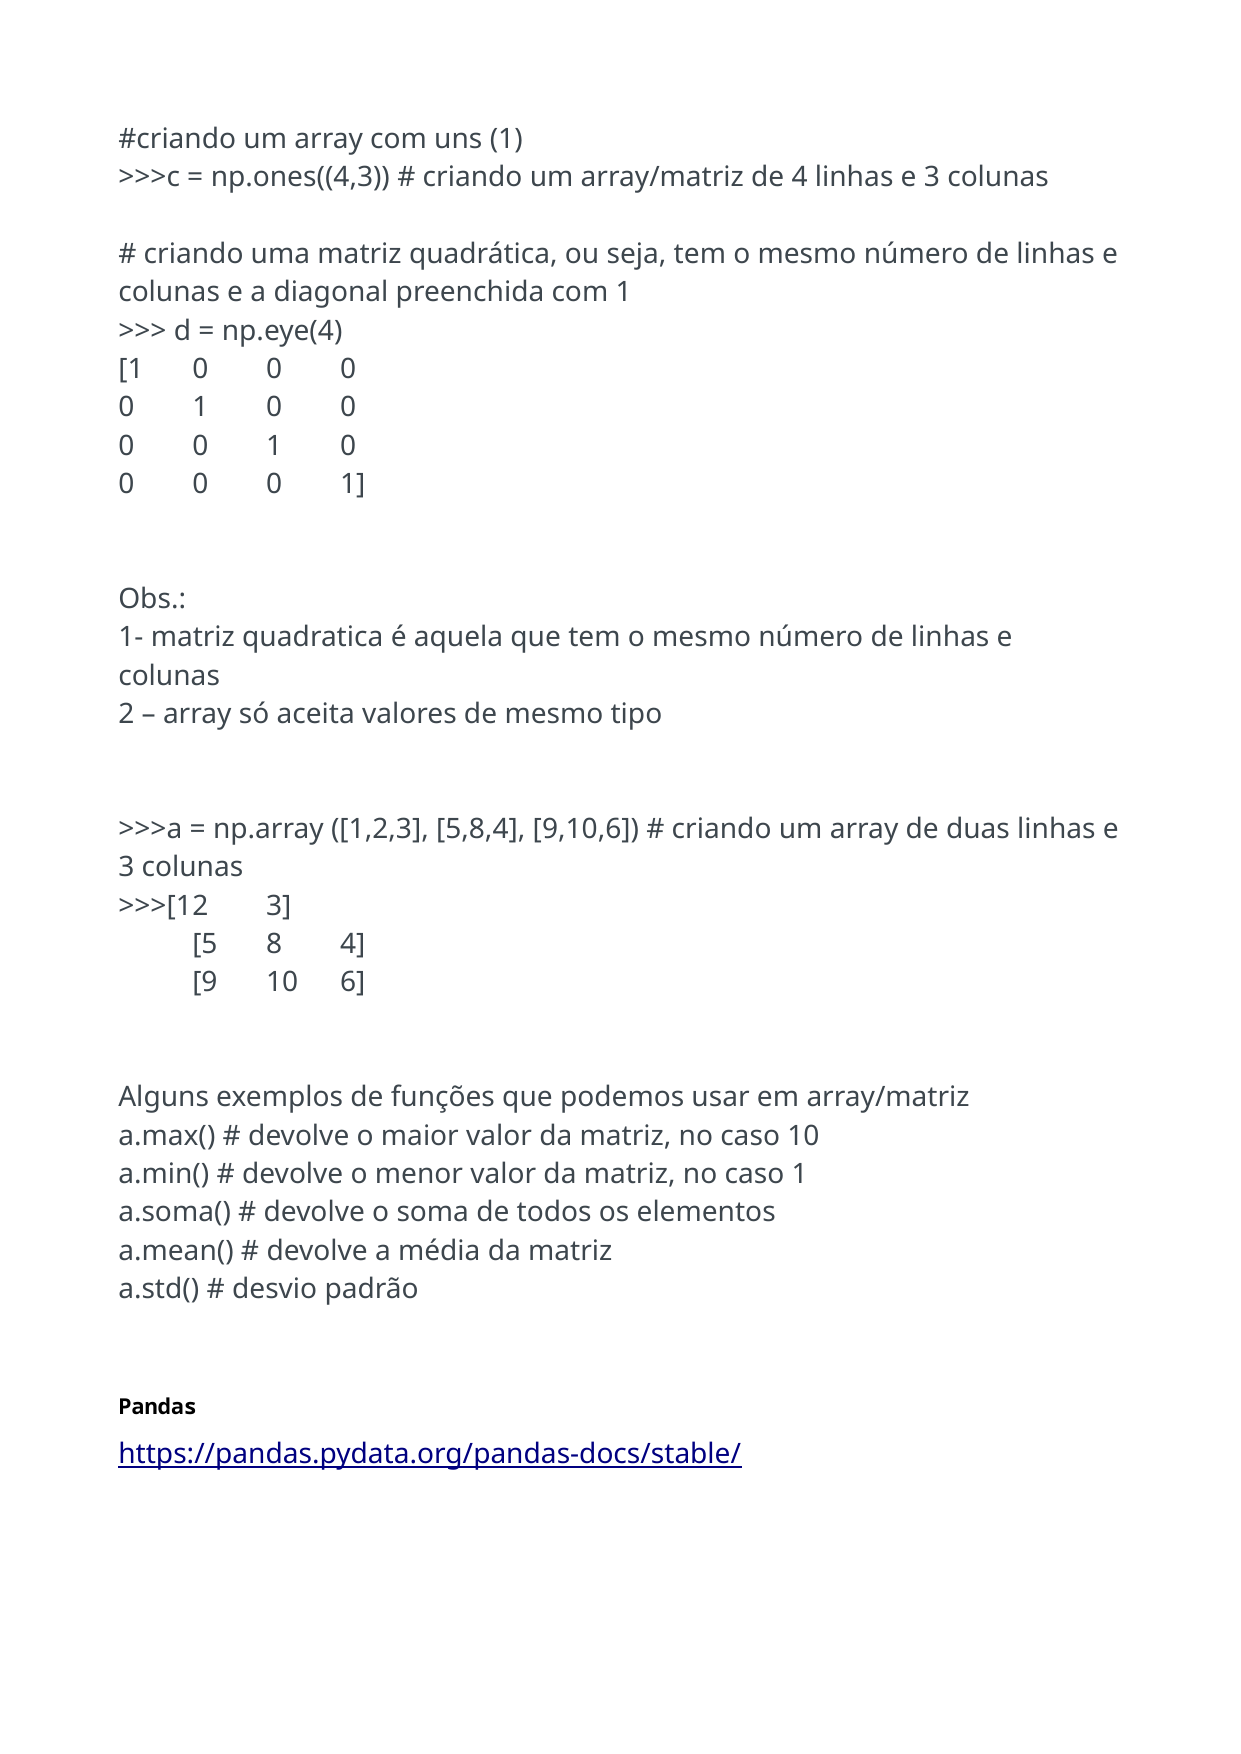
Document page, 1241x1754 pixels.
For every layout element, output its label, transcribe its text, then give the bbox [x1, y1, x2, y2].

text # criando uma matriz quadrática, ou seja, tem o mesmo número de linhas e colunas e a diagonal preenchida com 1 [118, 233, 1122, 310]
text [9 10 6] [118, 961, 1122, 1000]
text 0 0 0 1] [118, 463, 1122, 501]
text >>>a = np.array ([1,2,3], [5,8,4], [9,10,6]) # criando um array de duas linhas e 3 colunas [118, 808, 1122, 885]
text https://pandas.pydata.org/pandas-docs/stable/ [118, 1433, 1122, 1472]
text 0 1 0 0 [118, 386, 1122, 425]
text >>>[1 2 3] [118, 885, 1122, 923]
text 1- matriz quadratica é aquela que tem o mesmo número de linhas e colunas [118, 616, 1122, 693]
text Alguns exemplos de funções que podemos usar em array/matriz [118, 1076, 1122, 1115]
text >>>c = np.ones((4,3)) # criando um array/matriz de 4 linhas e 3 colunas [118, 156, 1122, 195]
text 0 0 1 0 [118, 425, 1122, 463]
text [1 0 0 0 [118, 348, 1122, 386]
text #criando um array com uns (1) [118, 118, 1122, 156]
text Obs.: [118, 578, 1122, 616]
text a.std() # desvio padrão [118, 1268, 1122, 1306]
text 2 – array só aceita valores de mesmo tipo [118, 693, 1122, 731]
text [5 8 4] [118, 923, 1122, 961]
subtitle Pandas [118, 1391, 1122, 1421]
text a.max() # devolve o maior valor da matriz, no caso 10 [118, 1115, 1122, 1153]
text a.mean() # devolve a média da matriz [118, 1230, 1122, 1268]
text a.soma() # devolve o soma de todos os elementos [118, 1191, 1122, 1230]
text a.min() # devolve o menor valor da matriz, no caso 1 [118, 1153, 1122, 1191]
text >>> d = np.eye(4) [118, 310, 1122, 348]
